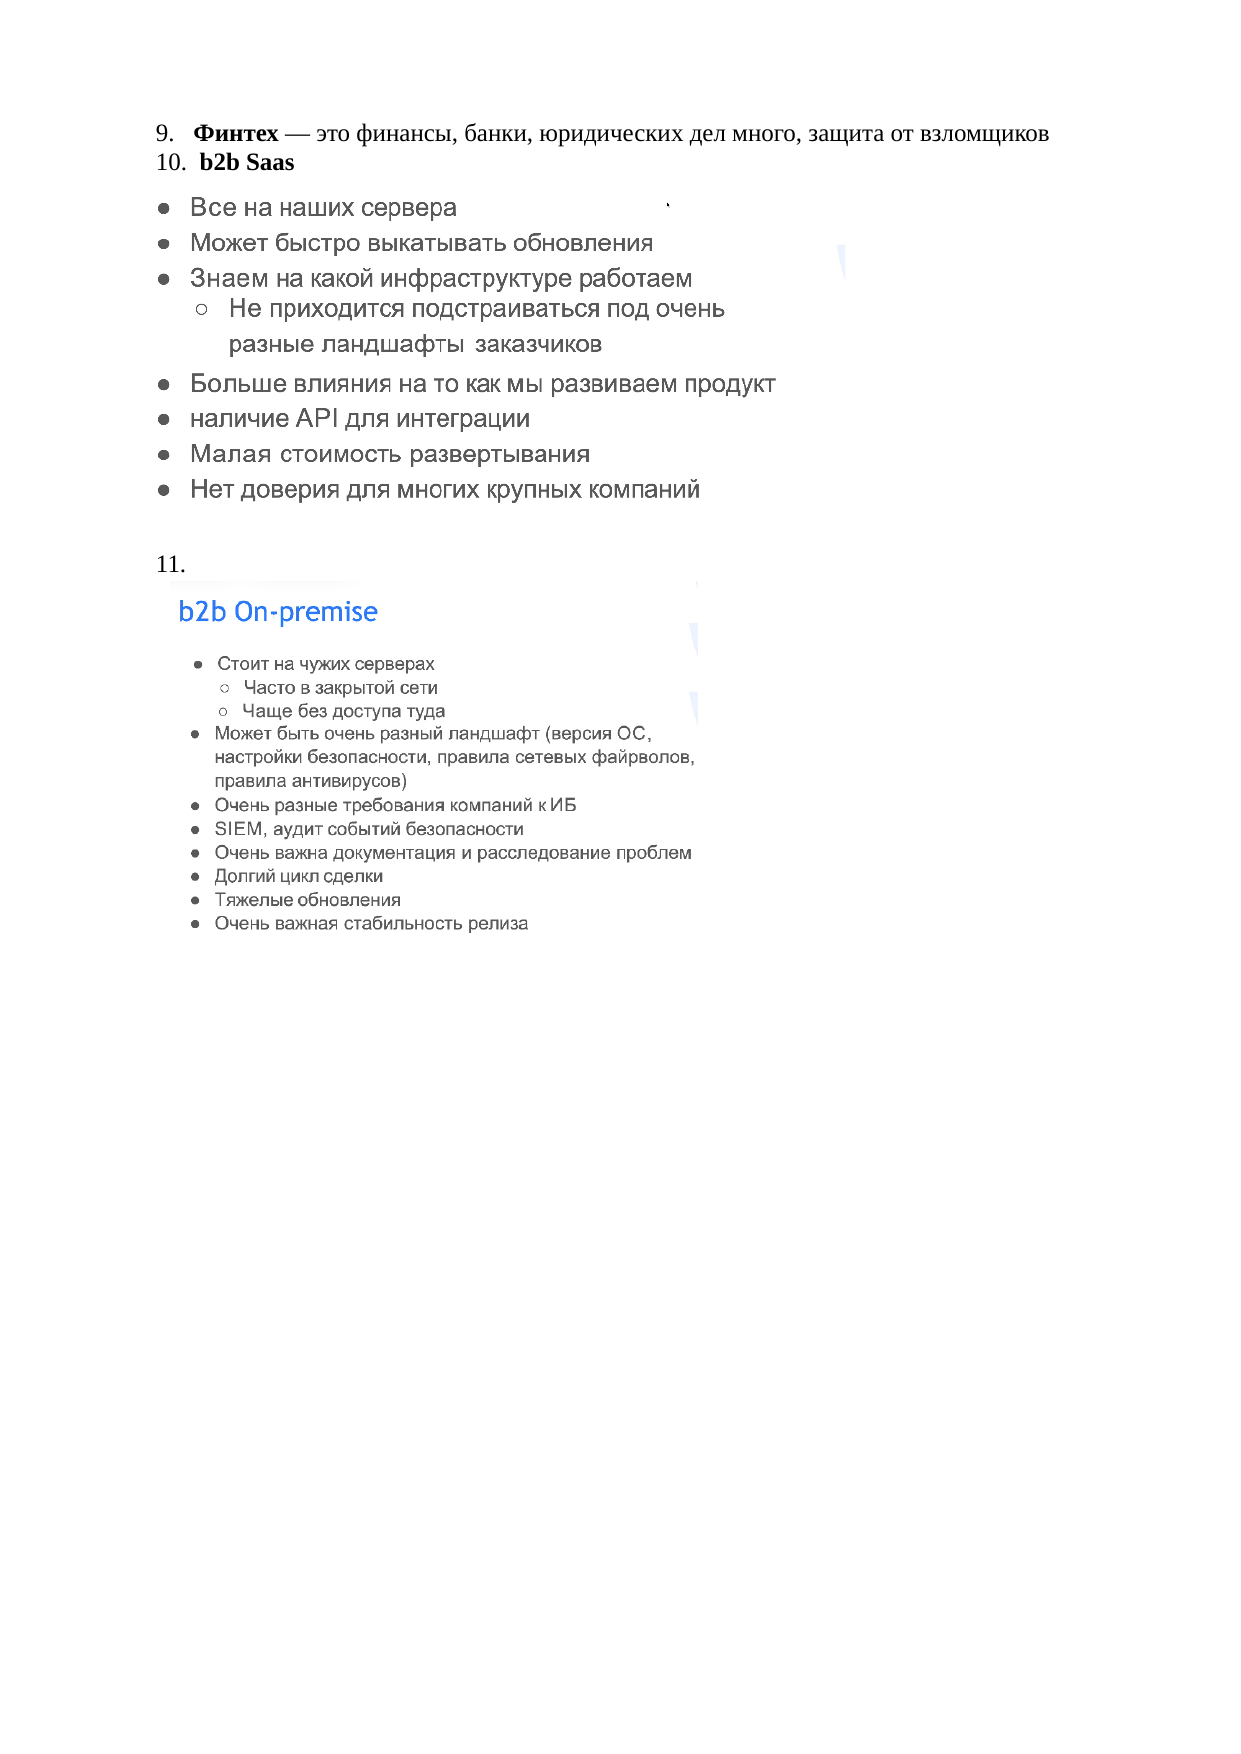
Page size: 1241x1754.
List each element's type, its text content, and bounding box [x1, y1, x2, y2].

list Финтех — это финансы, банки, юридических дел много, защита от взломщиков [156, 118, 1122, 147]
picture [136, 186, 846, 512]
picture [169, 581, 698, 940]
list b2b Saas [156, 147, 1122, 176]
